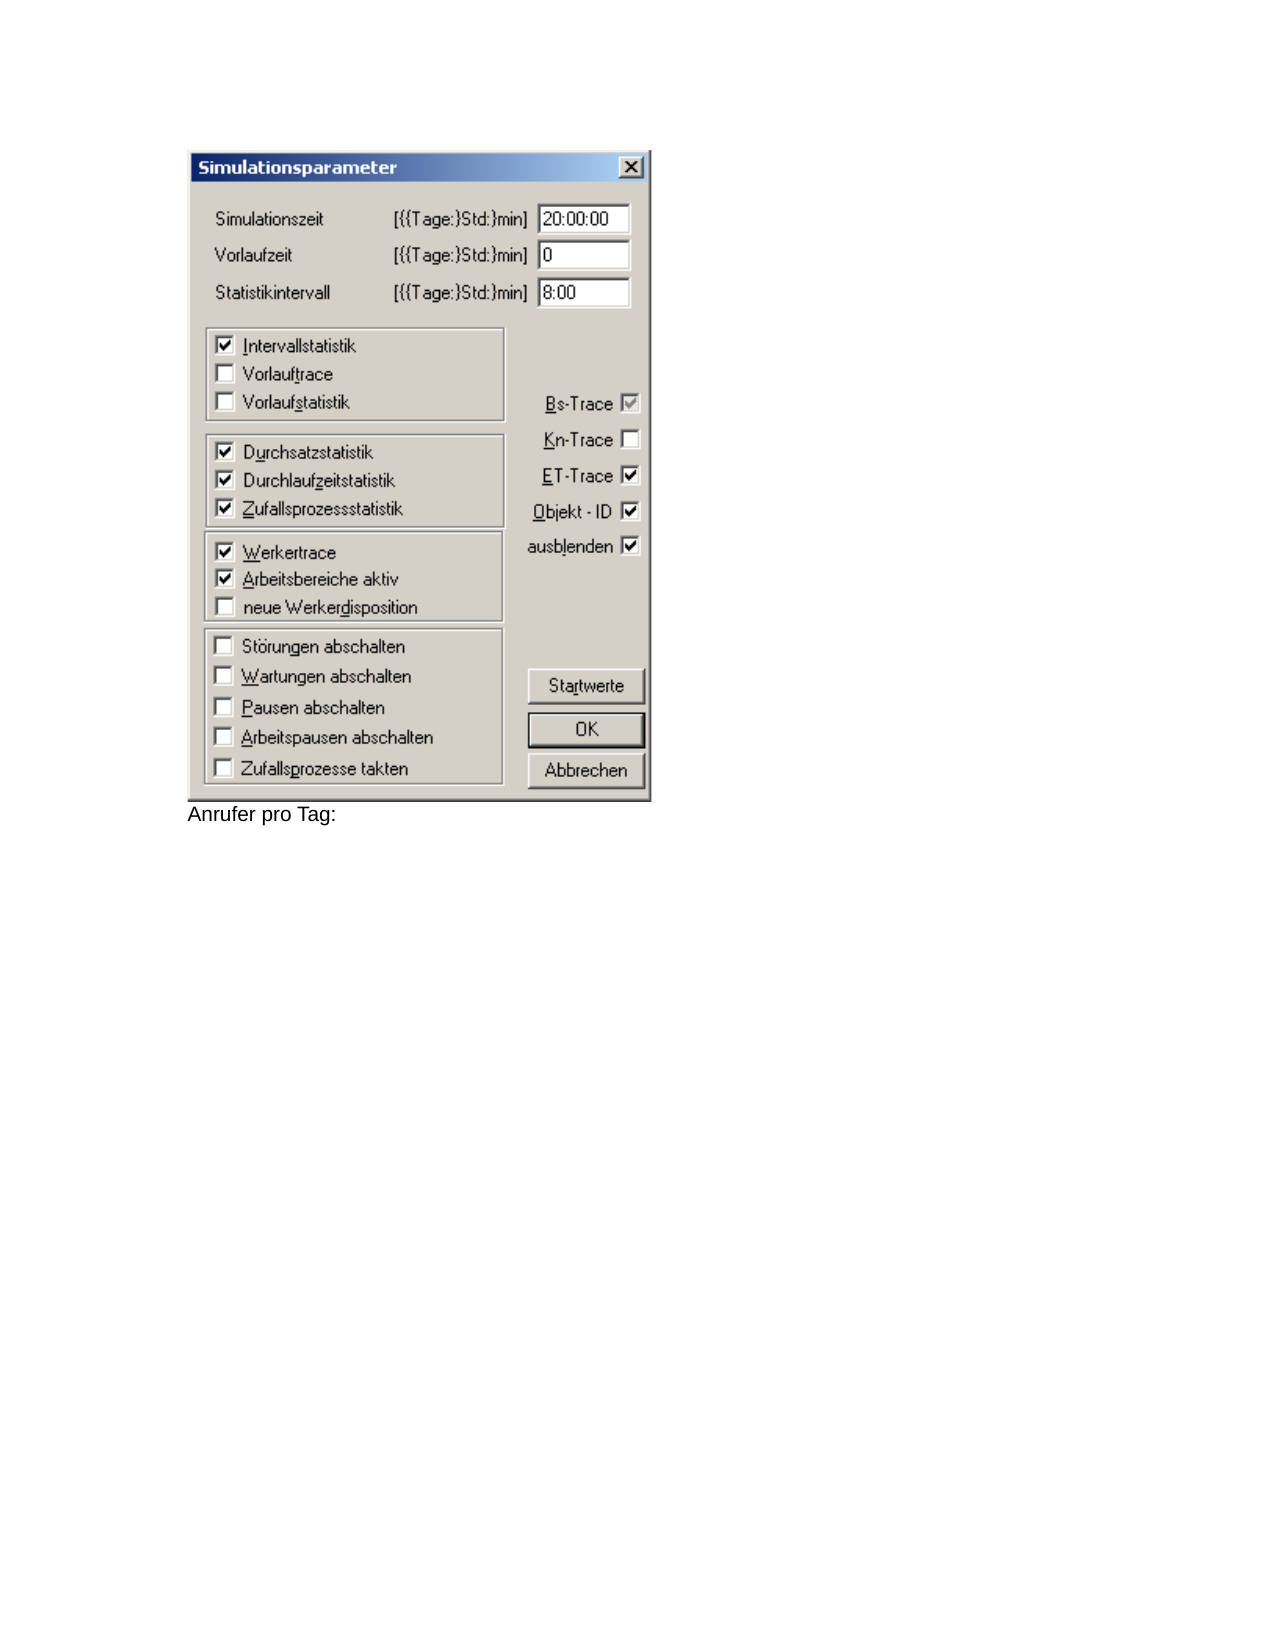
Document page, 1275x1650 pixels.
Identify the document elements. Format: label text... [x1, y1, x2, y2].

text Anrufer pro Tag: [187, 801, 1087, 825]
